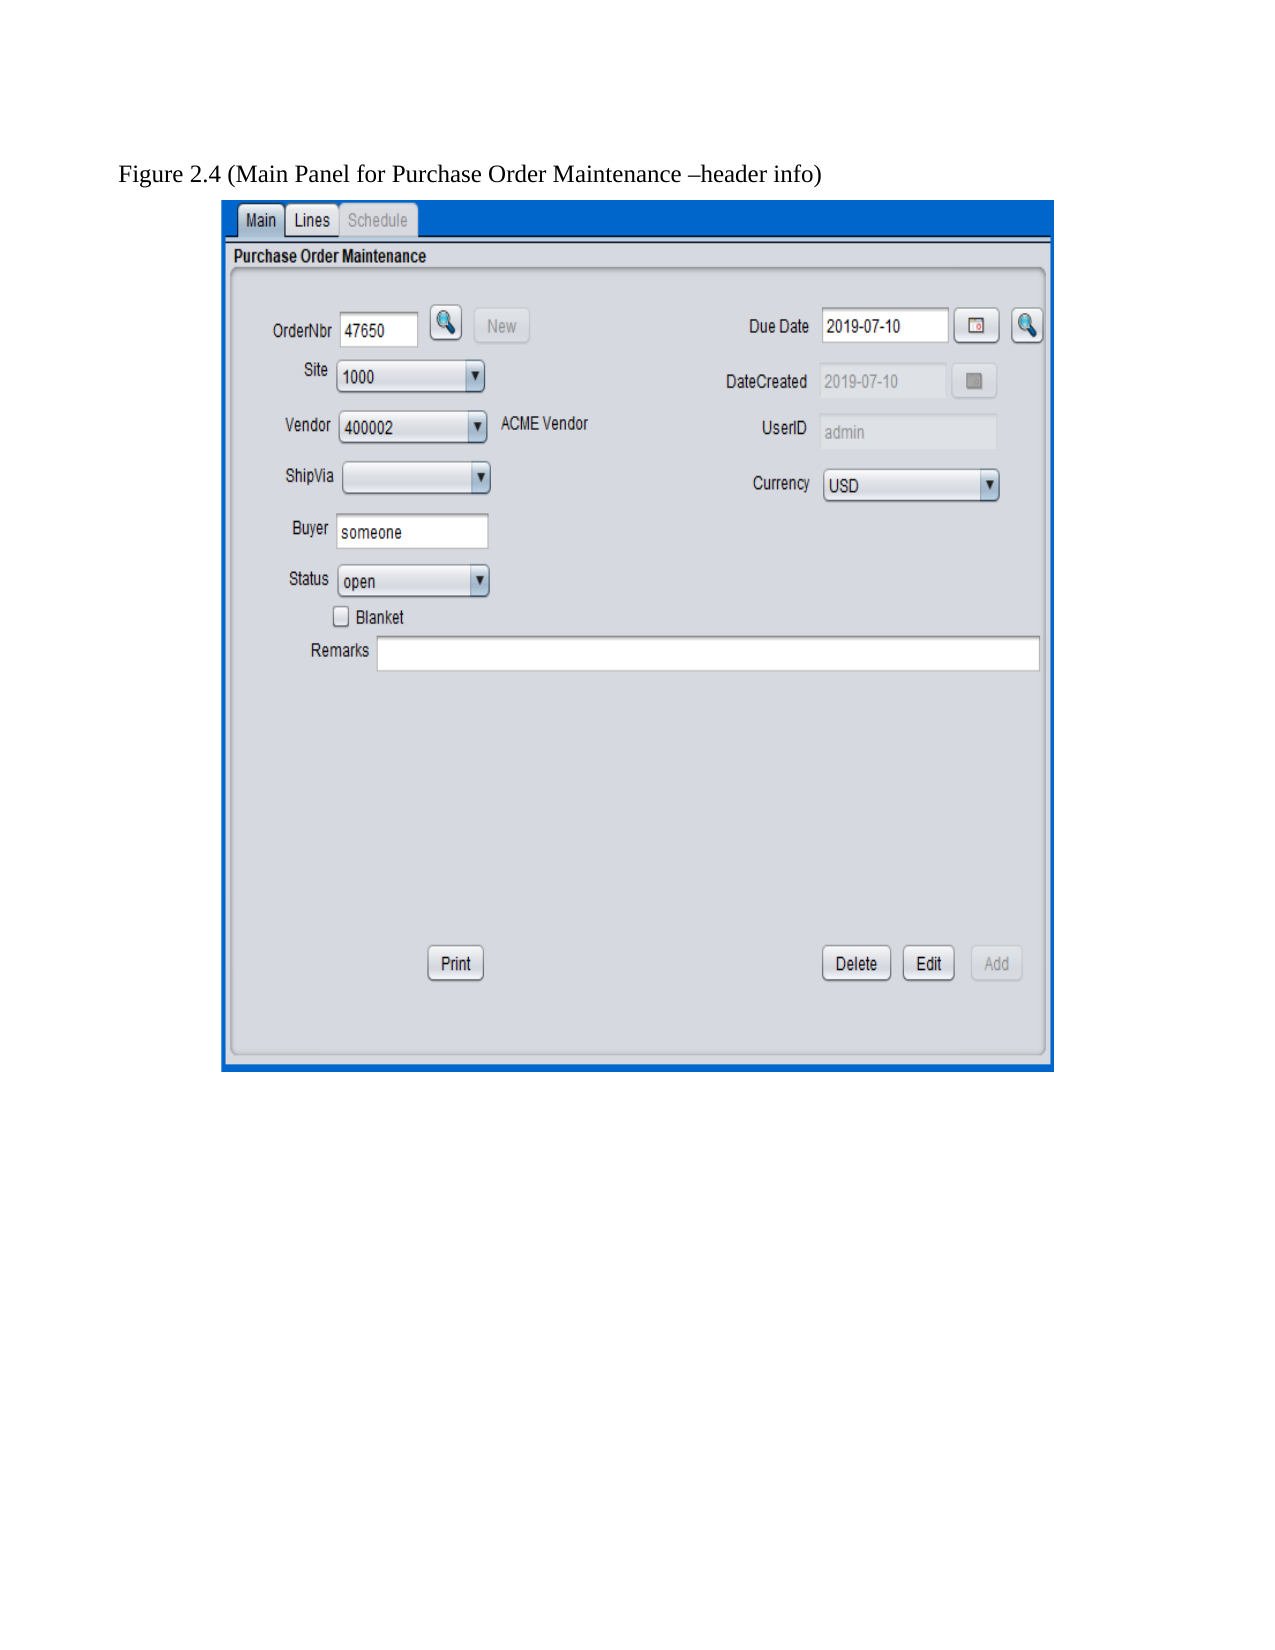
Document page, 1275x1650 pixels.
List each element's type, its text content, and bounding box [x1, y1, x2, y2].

picture [221, 200, 1054, 1072]
text Figure 2.4 (Main Panel for Purchase Order Maintenance –header info) [118, 159, 1157, 188]
